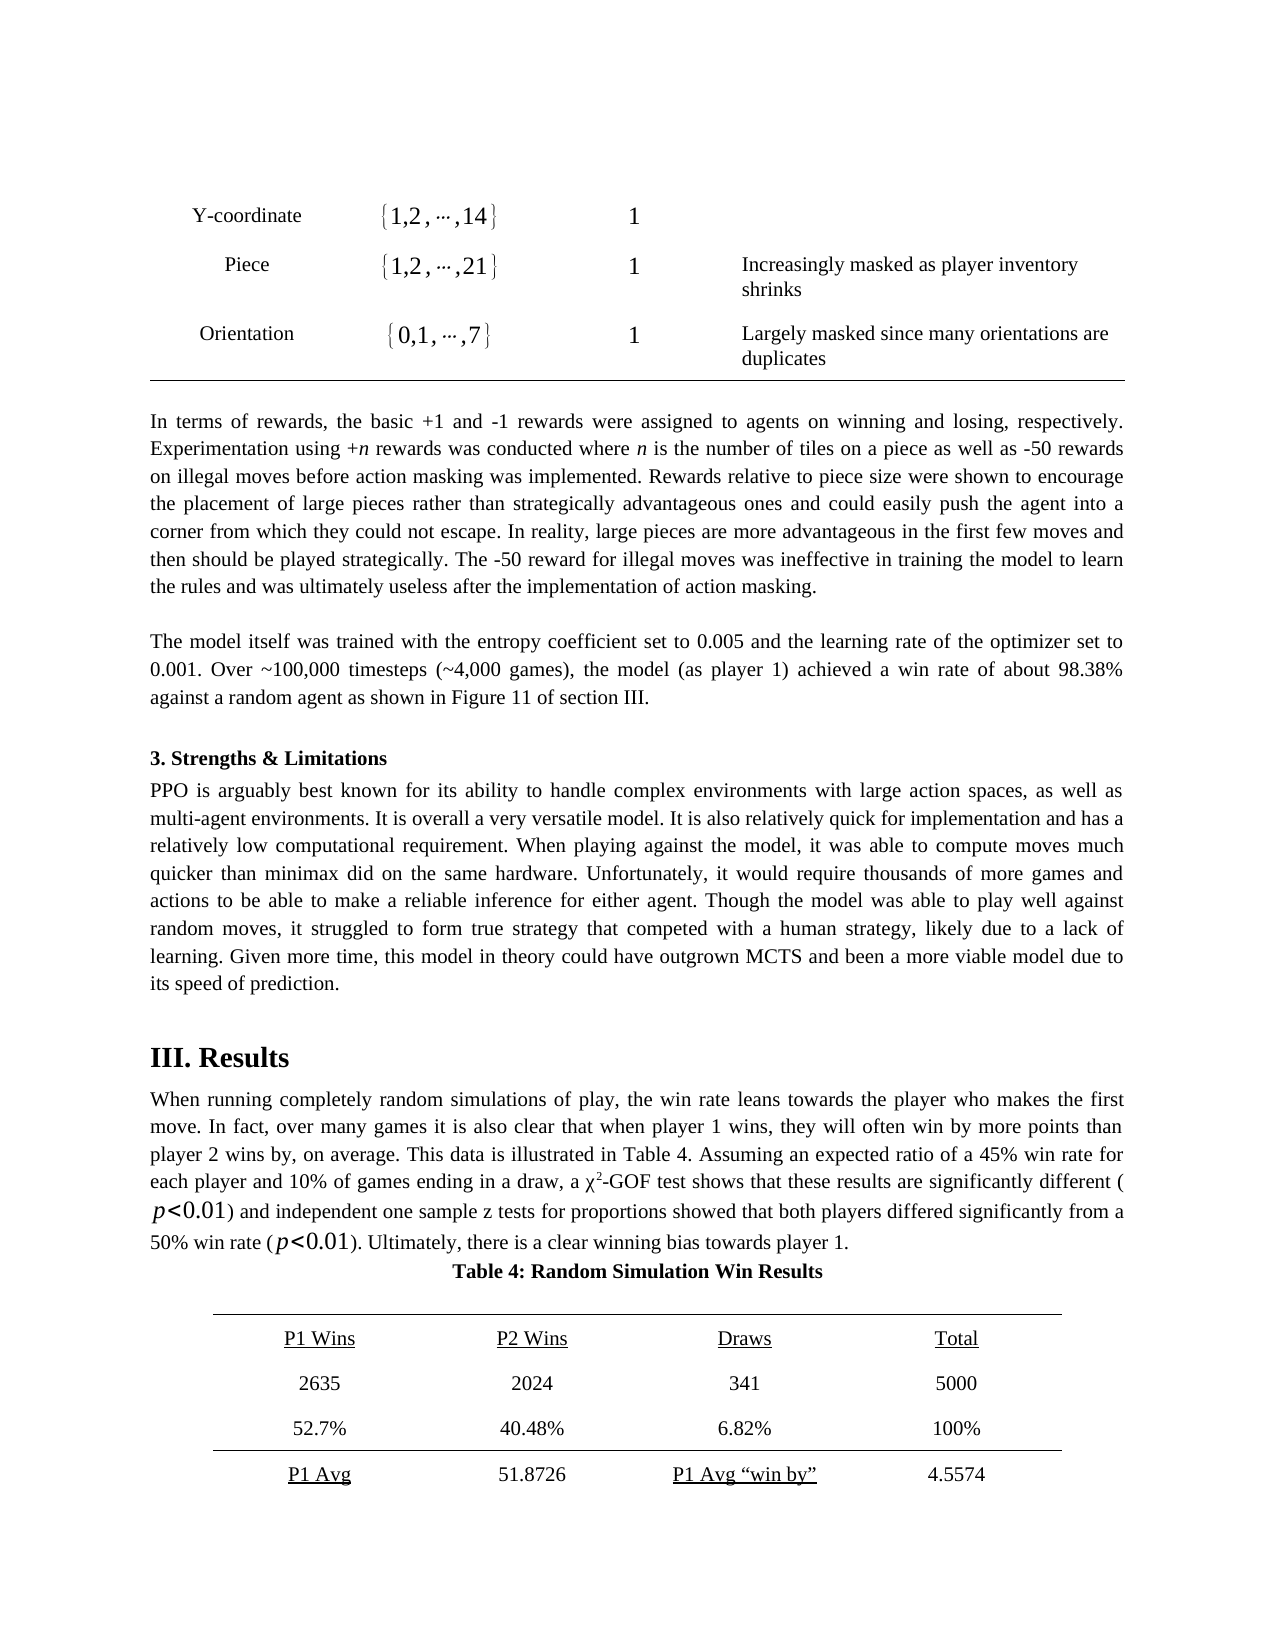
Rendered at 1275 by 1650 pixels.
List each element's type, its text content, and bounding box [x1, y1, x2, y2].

table_cell 51.8726 [426, 1451, 638, 1496]
subtitle 3. Strengths & Limitations [150, 746, 1125, 769]
table_cell Increasingly masked as player inventory shrinks [731, 242, 1125, 311]
text In terms of rewards, the basic +1 and -1 rewards were assigned to agents on winning and losing, respectively. Experimentation using +n rewards was conducted where n is the number of tiles on a piece as well as -50 rewards on illegal moves before action masking was implemented. Rewards relative to piece size were shown to encourage the placement of large pieces rather than strategically advantageous ones and could easily push the agent into a corner from which they could not escape. In reality, large pieces are more advantageous in the first few moves and then should be played strategically. The -50 reward for illegal moves was ineffective in training the model to learn the rules and was ultimately useless after the implementation of action masking. [150, 408, 1125, 598]
table_cell Piece [150, 242, 344, 311]
table_cell [344, 242, 537, 311]
table_cell 2635 [213, 1360, 426, 1405]
table_header Draws [638, 1315, 851, 1360]
table_cell [731, 192, 1125, 242]
table_cell 40.48% [426, 1405, 638, 1450]
table_cell [538, 192, 731, 242]
table_cell 341 [638, 1360, 851, 1405]
table_cell 5000 [851, 1360, 1062, 1405]
table_cell 2024 [426, 1360, 638, 1405]
table_cell 6.82% [638, 1405, 851, 1450]
table_cell Orientation [150, 311, 344, 380]
text When running completely random simulations of play, the win rate leans towards the player who makes the first move. In fact, over many games it is also clear that when player 1 wins, they will often win by more points than player 2 wins by, on average. This data is illustrated in Table 4. Assuming an expected ratio of a 45% win rate for each player and 10% of games ending in a draw, a χ2-GOF test shows that these results are significantly different () and independent one sample z tests for proportions showed that both players differed significantly from a 50% win rate (). Ultimately, there is a clear winning bias towards player 1. [150, 1086, 1125, 1256]
table_header Total [851, 1315, 1062, 1360]
table_cell P1 Avg “win by” [638, 1451, 851, 1496]
table_cell [344, 192, 537, 242]
text Table 4: Random Simulation Win Results [150, 1259, 1125, 1283]
table_cell P1 Avg [213, 1451, 426, 1496]
table_cell Y-coordinate [150, 192, 344, 242]
table_cell [344, 311, 537, 380]
text PPO is arguably best known for its ability to handle complex environments with large action spaces, as well as multi-agent environments. It is overall a very versatile model. It is also relatively quick for implementation and has a relatively low computational requirement. When playing against the model, it was able to compute moves much quicker than minimax did on the same hardware. Unfortunately, it would require thousands of more games and actions to be able to make a reliable inference for either agent. Though the model was able to play well against random moves, it struggled to form true strategy that competed with a human strategy, likely due to a lack of learning. Given more time, this model in theory could have outgrown MCTS and been a more viable model due to its speed of prediction. [150, 778, 1125, 995]
table_header P1 Wins [213, 1315, 426, 1360]
text The model itself was trained with the entropy coefficient set to 0.005 and the learning rate of the optimizer set to 0.001. Over ~100,000 timesteps (~4,000 games), the model (as player 1) achieved a win rate of about 98.38% against a random agent as shown in Figure 11 of section III. [150, 629, 1125, 709]
table_header P2 Wins [426, 1315, 638, 1360]
table_cell [538, 242, 731, 311]
table_cell [538, 311, 731, 380]
table_cell 4.5574 [851, 1451, 1062, 1496]
table_cell Largely masked since many orientations are duplicates [731, 311, 1125, 380]
subtitle III. Results [150, 1040, 1125, 1074]
table_cell 100% [851, 1405, 1062, 1450]
table_cell 52.7% [213, 1405, 426, 1450]
